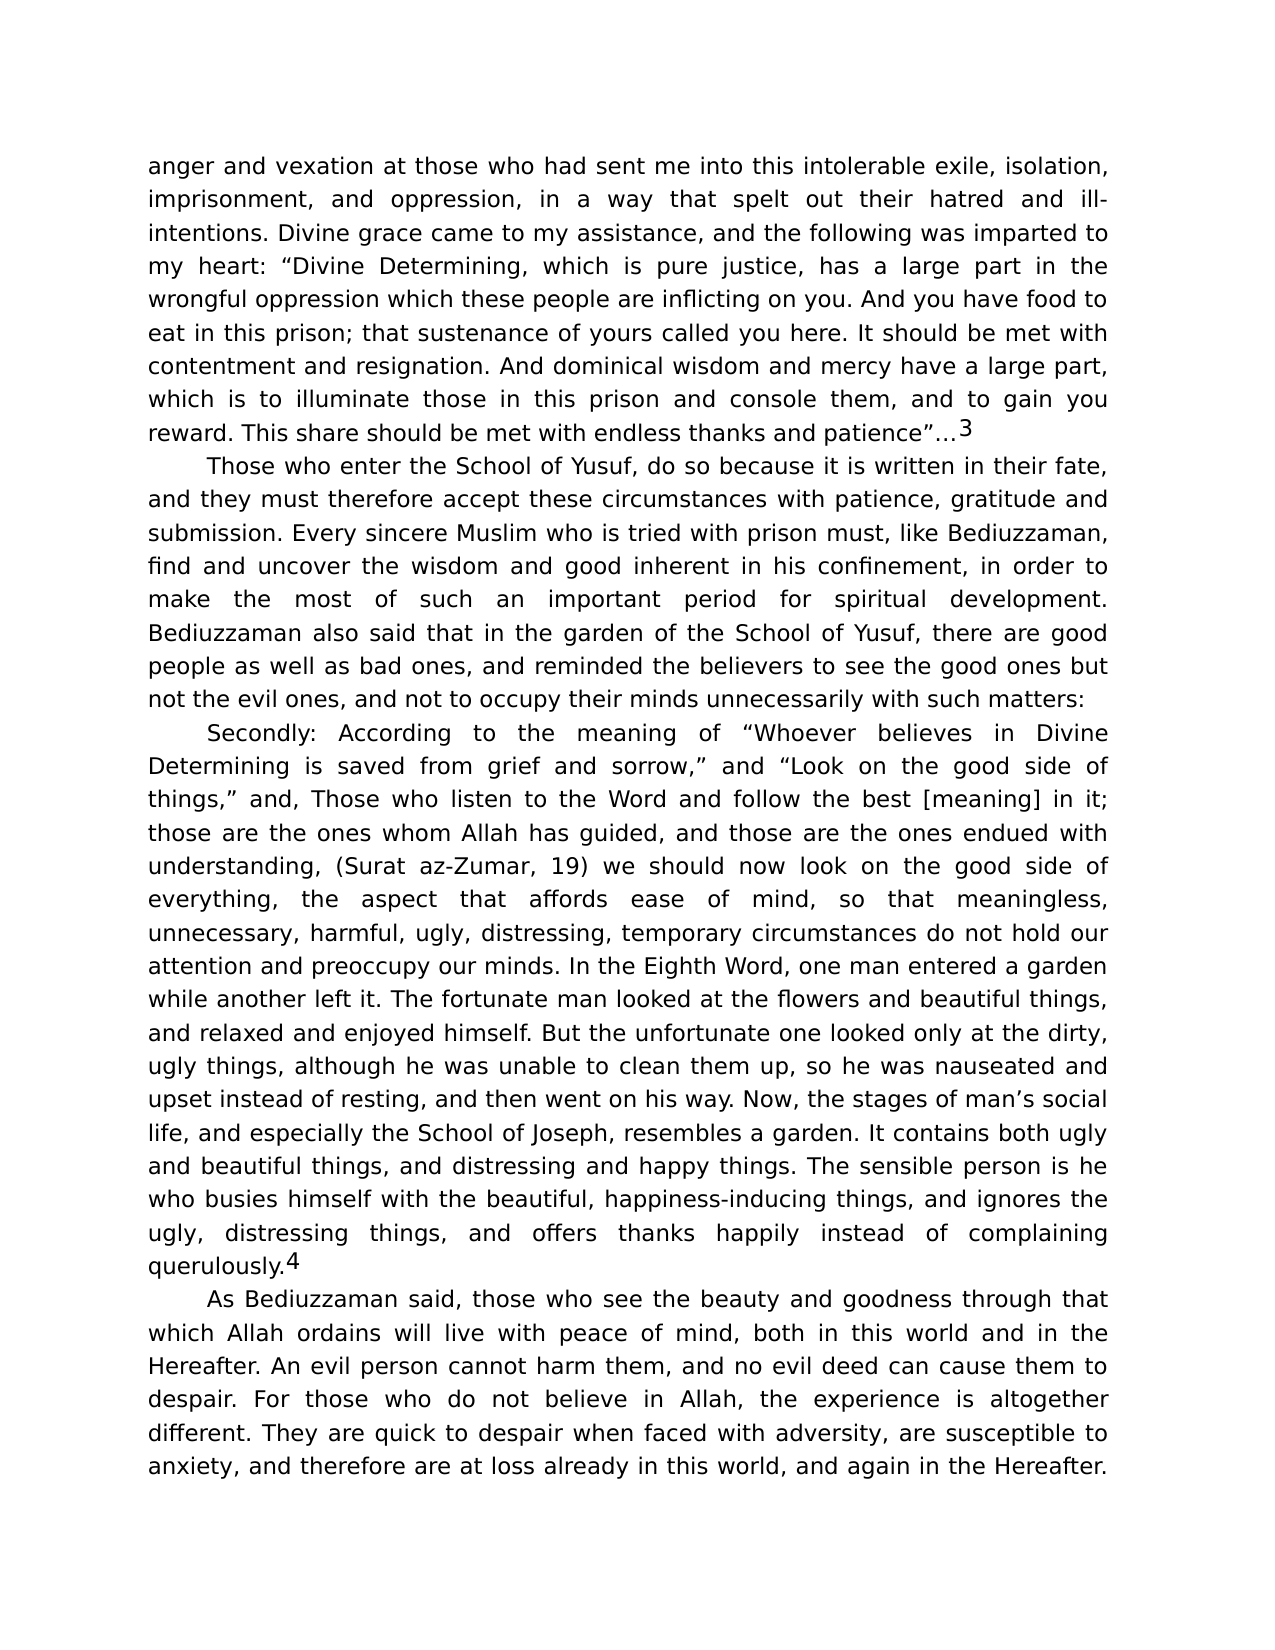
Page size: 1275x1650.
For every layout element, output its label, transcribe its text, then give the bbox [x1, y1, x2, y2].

text Those who enter the School of Yusuf, do so because it is written in their fate, and they must therefore accept these circumstances with patience, gratitude and submission. Every sincere Muslim who is tried with prison must, like Bediuzzaman, find and uncover the wisdom and good inherent in his confinement, in order to make the most of such an important period for spiritual development. Bediuzzaman also said that in the garden of the School of Yusuf, there are good people as well as bad ones, and reminded the believers to see the good ones but not the evil ones, and not to occupy their minds unnecessarily with such matters: [148, 448, 1110, 714]
text anger and vexation at those who had sent me into this intolerable exile, isolation, imprisonment, and oppression, in a way that spelt out their hatred and ill-intentions. Divine grace came to my assistance, and the following was imparted to my heart: “Divine Determining, which is pure justice, has a large part in the wrongful oppression which these people are inflicting on you. And you have food to eat in this prison; that sustenance of yours called you here. It should be met with contentment and resignation. And dominical wisdom and mercy have a large part, which is to illuminate those in this prison and console them, and to gain you reward. This share should be met with endless thanks and patience”…3 [148, 148, 1110, 448]
text As Bediuzzaman said, those who see the beauty and goodness through that which Allah ordains will live with peace of mind, both in this world and in the Hereafter. An evil person cannot harm them, and no evil deed can cause them to despair. For those who do not believe in Allah, the experience is altogether different. They are quick to despair when faced with adversity, are susceptible to anxiety, and therefore are at loss already in this world, and again in the Hereafter. [148, 1281, 1110, 1481]
text Secondly: According to the meaning of “Whoever believes in Divine Determining is saved from grief and sorrow,” and “Look on the good side of things,” and, Those who listen to the Word and follow the best [meaning] in it; those are the ones whom Allah has guided, and those are the ones endued with understanding, (Surat az-Zumar, 19) we should now look on the good side of everything, the aspect that affords ease of mind, so that meaningless, unnecessary, harmful, ugly, distressing, temporary circumstances do not hold our attention and preoccupy our minds. In the Eighth Word, one man entered a garden while another left it. The fortunate man looked at the flowers and beautiful things, and relaxed and enjoyed himself. But the unfortunate one looked only at the dirty, ugly things, although he was unable to clean them up, so he was nauseated and upset instead of resting, and then went on his way. Now, the stages of man’s social life, and especially the School of Joseph, resembles a garden. It contains both ugly and beautiful things, and distressing and happy things. The sensible person is he who busies himself with the beautiful, happiness-inducing things, and ignores the ugly, distressing things, and offers thanks happily instead of complaining querulously.4 [148, 714, 1110, 1281]
